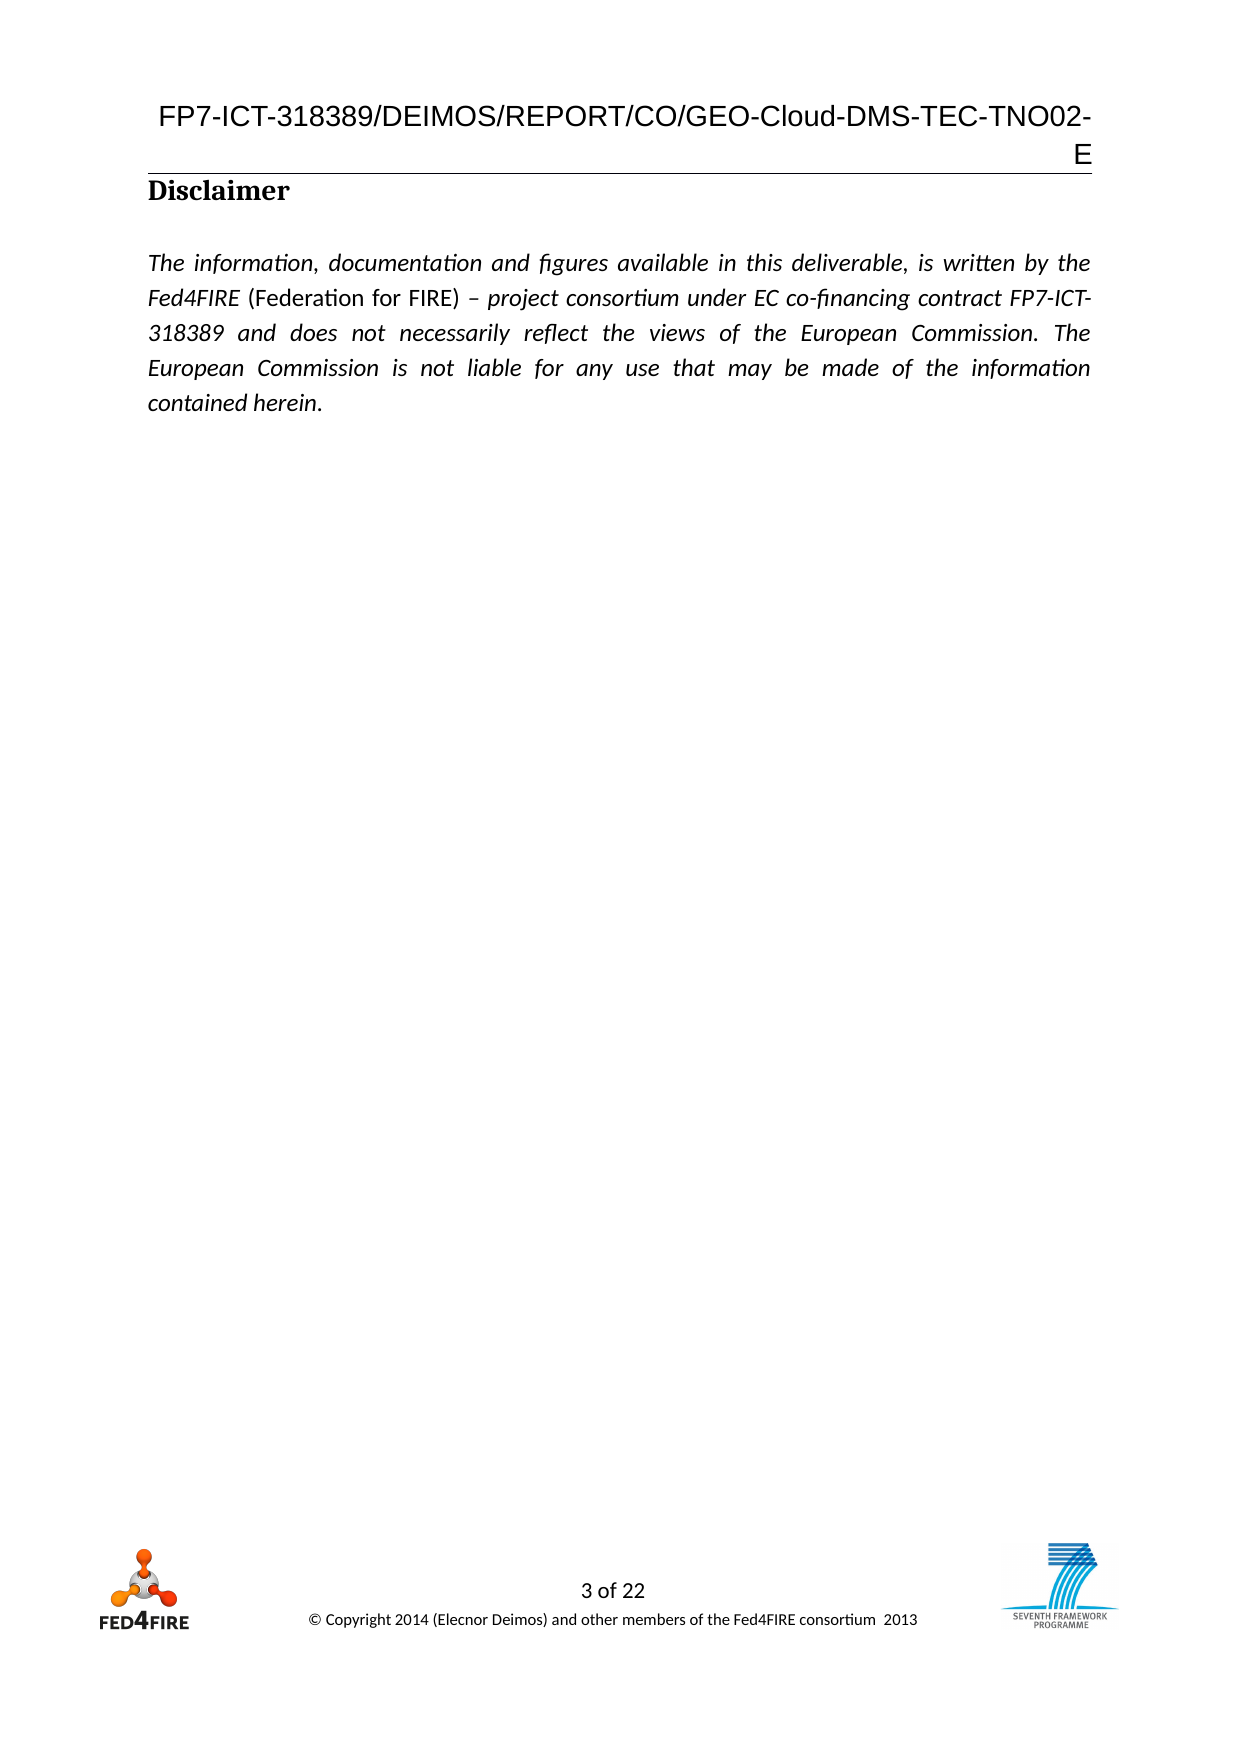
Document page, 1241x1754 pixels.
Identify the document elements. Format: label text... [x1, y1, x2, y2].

picture [100, 1548, 190, 1630]
picture [1000, 1543, 1120, 1630]
text Disclaimer [148, 174, 1092, 208]
text The information, documentation and figures available in this deliverable, is written by the Fed4FIRE (Federation for FIRE) – project consortium under EC co-financing contract FP7-ICT-318389 and does not necessarily reflect the views of the European Commission. The European Commission is not liable for any use that may be made of the information contained herein. [148, 248, 1092, 418]
